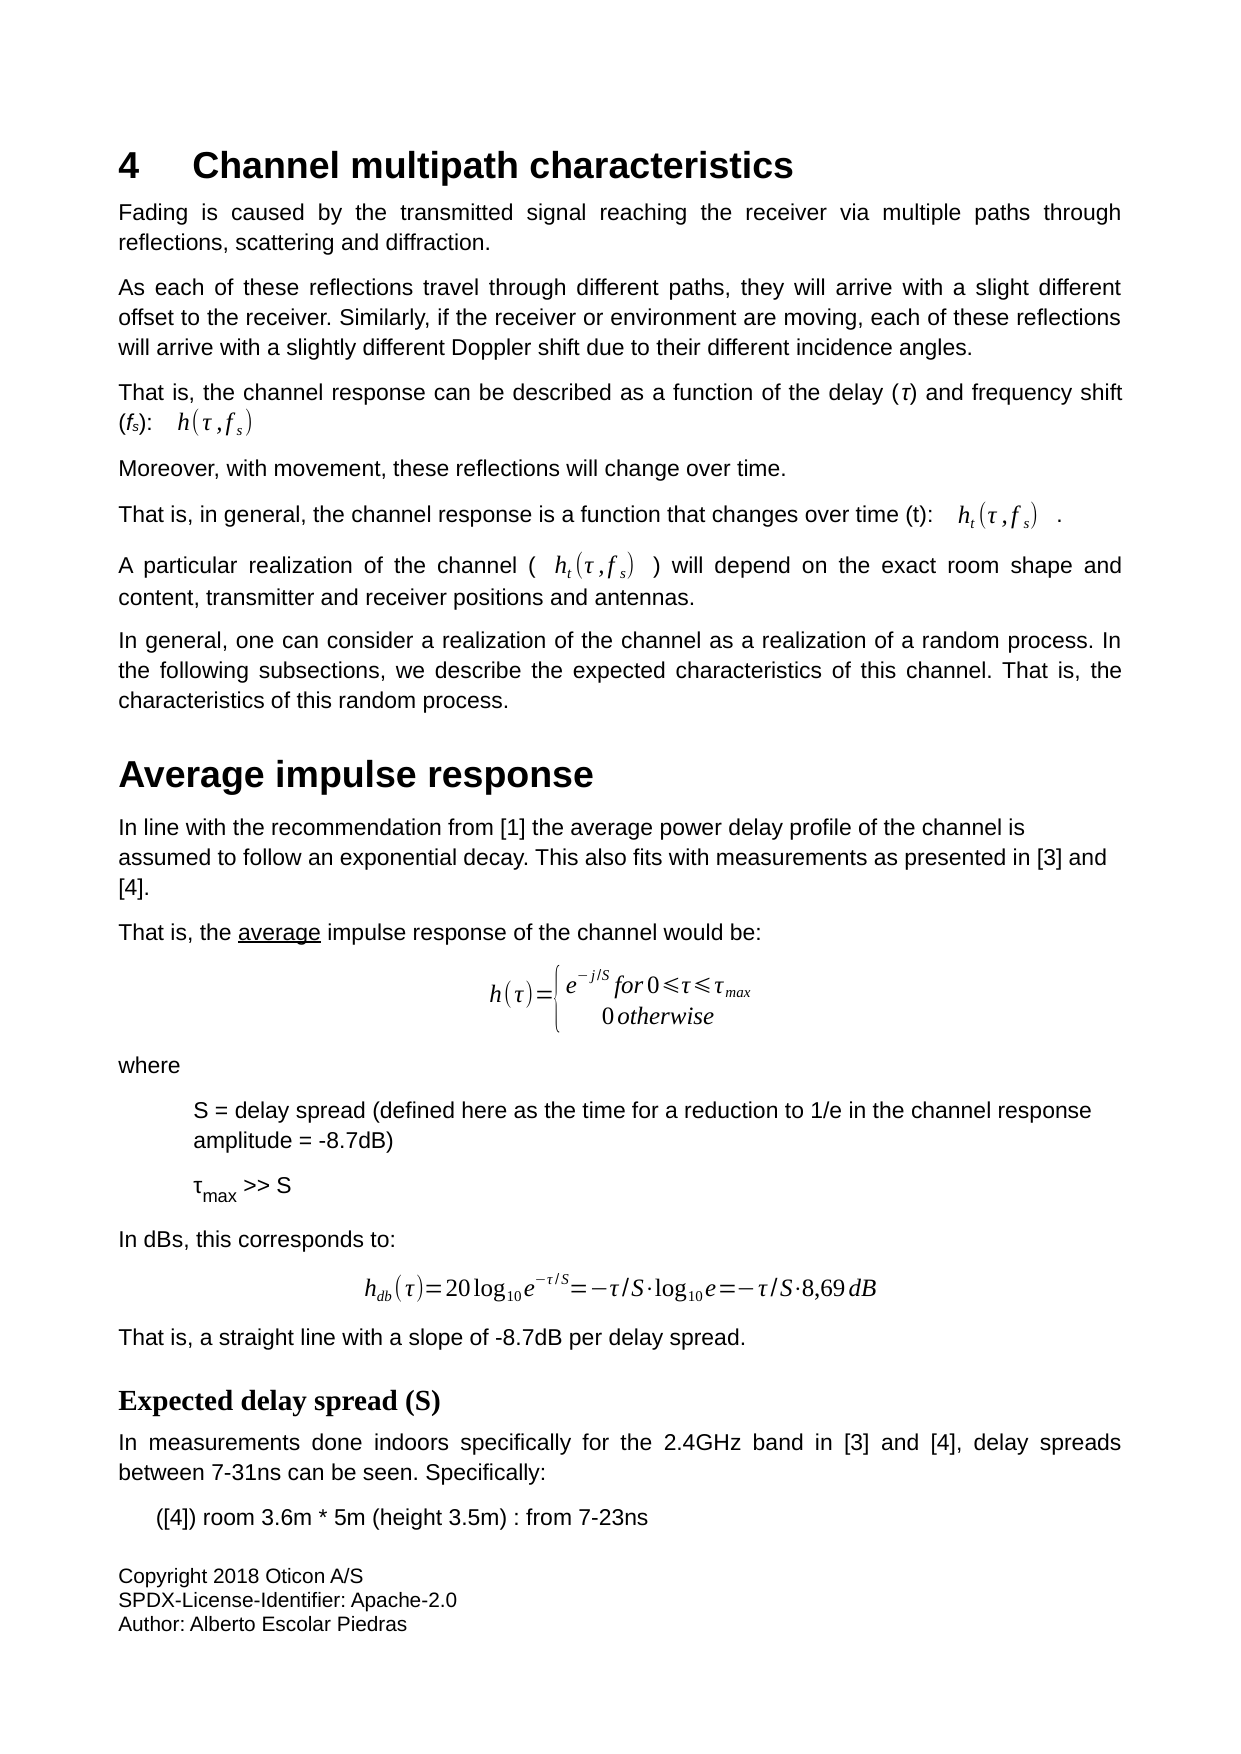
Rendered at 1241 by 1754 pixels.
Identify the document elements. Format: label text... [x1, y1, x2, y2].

text As each of these reflections travel through different paths, they will arrive with a slight different offset to the receiver. Similarly, if the receiver or environment are moving, each of these reflections will arrive with a slightly different Doppler shift due to their different incidence angles. [118, 274, 1123, 361]
text In dBs, this corresponds to: [118, 1226, 1123, 1252]
text where [118, 1052, 1123, 1078]
text That is, a straight line with a slope of -8.7dB per delay spread. [118, 1324, 1123, 1350]
text A particular realization of the channel () will depend on the exact room shape and content, transmitter and receiver positions and antennas. [118, 550, 1123, 610]
text Moreover, with movement, these reflections will change over time. [118, 455, 1123, 482]
text In general, one can consider a realization of the channel as a realization of a random process. In the following subsections, we describe the expected characteristics of this channel. That is, the characteristics of this random process. [118, 627, 1123, 713]
text τmax >> S [193, 1172, 1123, 1206]
subtitle Average impulse response [118, 753, 1123, 796]
text Fading is caused by the transmitted signal reaching the receiver via multiple paths through reflections, scattering and diffraction. [118, 199, 1123, 255]
text That is, the channel response can be described as a function of the delay (τ) and frequency shift (fs): [118, 379, 1123, 439]
subtitle Channel multipath characteristics [118, 143, 1123, 186]
text S = delay spread (defined here as the time for a reduction to 1/e in the channel response amplitude = -8.7dB) [193, 1097, 1123, 1153]
text ([4]) room 3.6m * 5m (height 3.5m) : from 7-23ns [156, 1504, 1123, 1531]
text In measurements done indoors specifically for the 2.4GHz band in [3] and [4], delay spreads between 7-31ns can be seen. Specifically: [118, 1429, 1123, 1486]
text In line with the recommendation from [1] the average power delay profile of the channel is assumed to follow an exponential decay. This also fits with measurements as presented in [3] and [4]. [118, 813, 1123, 900]
text That is, the average impulse response of the channel would be: [118, 919, 1123, 945]
subtitle Expected delay spread (S) [118, 1383, 1123, 1417]
text That is, in general, the channel response is a function that changes over time (t): . [118, 500, 1123, 532]
